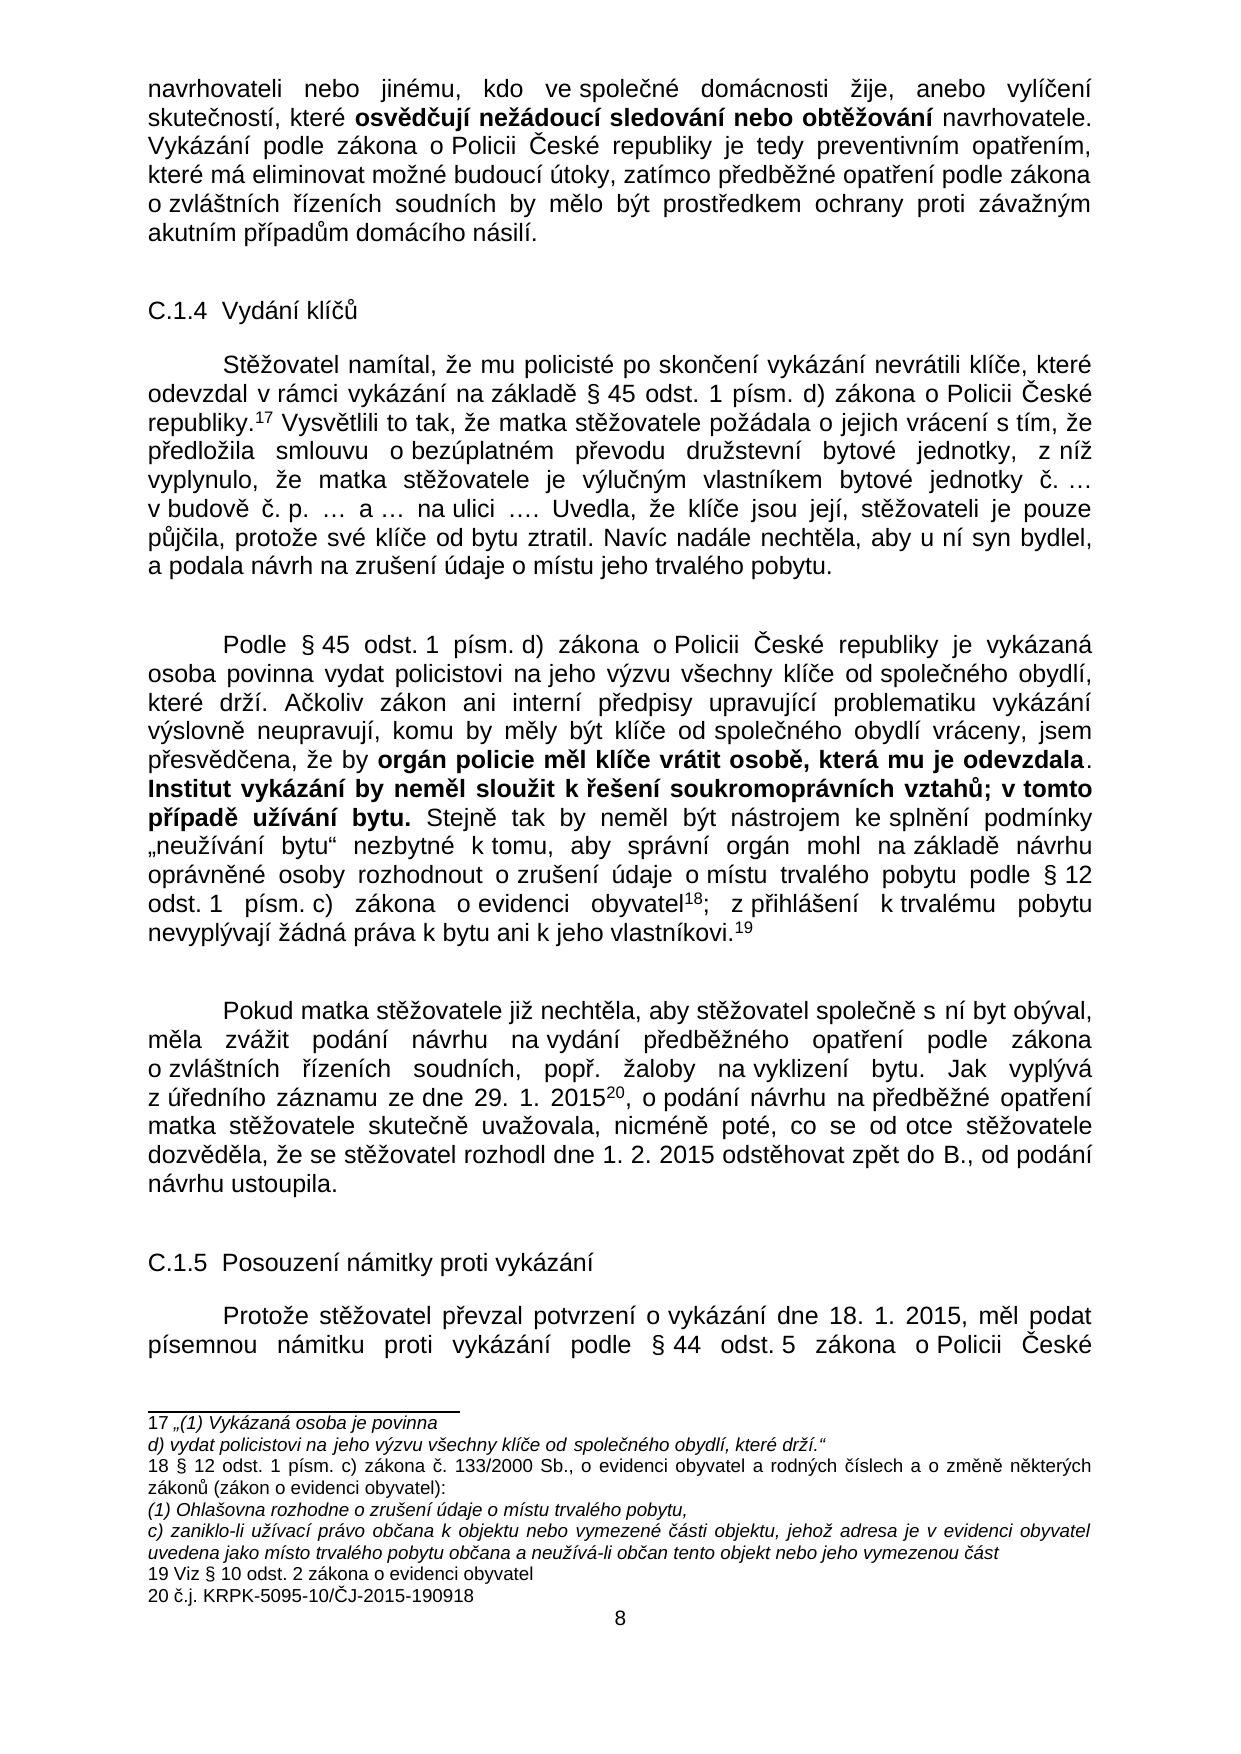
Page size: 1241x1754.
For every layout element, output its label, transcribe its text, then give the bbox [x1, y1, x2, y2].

text c) zaniklo-li užívací právo občana k objektu nebo vymezené části objektu, jehož adresa je v evidenci obyvatel uvedena jako místo trvalého pobytu občana a neužívá-li občan tento objekt nebo jeho vymezenou část [148, 1520, 1092, 1563]
text Podle § 45 odst. 1 písm. d) zákona o Policii České republiky je vykázaná osoba povinna vydat policistovi na jeho výzvu všechny klíče od společného obydlí, které drží. Ačkoliv zákon ani interní předpisy upravující problematiku vykázání výslovně neupravují, komu by měly být klíče od společného obydlí vráceny, jsem přesvědčena, že by orgán policie měl klíče vrátit osobě, která mu je odevzdala. Institut vykázání by neměl sloužit k řešení soukromoprávních vztahů; v tomto případě užívání bytu. Stejně tak by neměl být nástrojem ke splnění podmínky „neužívání bytu“ nezbytné k tomu, aby správní orgán mohl na základě návrhu oprávněné osoby rozhodnout o zrušení údaje o místu trvalého pobytu podle § 12 odst. 1 písm. c) zákona o evidenci obyvatel; z přihlášení k trvalému pobytu nevyplývají žádná práva k bytu ani k jeho vlastníkovi. [148, 630, 1092, 946]
text „(1) Vykázaná osoba je povinna [148, 1412, 1092, 1434]
text d) vydat policistovi na jeho výzvu všechny klíče od společného obydlí, které drží.“ [148, 1434, 1092, 1455]
text Protože stěžovatel převzal potvrzení o vykázání dne 18. 1. 2015, měl podat písemnou námitku proti vykázání podle § 44 odst. 5 zákona o Policii České republiky nejpozději dne 21. 1. 2015. Z doručenky datové zprávy podané datovou schránkou nicméně vyplývá, že datovou zprávu stěžovatel podal až dne 22. 1. 2015 ve 3:33 hod. Protože zákon o Policii České republiky nepřipouští možnost prominutí této lhůty, nepovažuji za chybný postup vedoucího ÚO Sokolov, který se obsahem námitky proti vykázání blíže nezabýval. Naopak, vedoucí ÚO Sokolov postupoval správně, když podání stěžovatele postoupil KŘP KK k posouzení jako stížnost na postup policistů při jeho zajištění. [148, 1301, 1092, 1359]
subtitle Posouzení námitky proti vykázání [148, 1248, 1092, 1276]
text (1) Ohlašovna rozhodne o zrušení údaje o místu trvalého pobytu, [148, 1498, 1092, 1520]
text Pokud matka stěžovatele již nechtěla, aby stěžovatel společně s ní byt obýval, měla zvážit podání návrhu na vydání předběžného opatření podle zákona o zvláštních řízeních soudních, popř. žaloby na vyklizení bytu. Jak vyplývá z úředního záznamu ze dne 29. 1. 2015, o podání návrhu na předběžné opatření matka stěžovatele skutečně uvažovala, nicméně poté, co se od otce stěžovatele dozvěděla, že se stěžovatel rozhodl dne 1. 2. 2015 odstěhovat zpět do B., od podání návrhu ustoupila. [148, 996, 1092, 1198]
text č.j. KRPK-5095-10/ČJ-2015-190918 [148, 1585, 1092, 1606]
text § 12 odst. 1 písm. c) zákona č. 133/2000 Sb., o evidenci obyvatel a rodných číslech a o změně některých zákonů (zákon o evidenci obyvatel): [148, 1455, 1092, 1498]
text Stěžovatel namítal, že mu policisté po skončení vykázání nevrátili klíče, které odevzdal v rámci vykázání na základě § 45 odst. 1 písm. d) zákona o Policii České republiky. Vysvětlili to tak, že matka stěžovatele požádala o jejich vrácení s tím, že předložila smlouvu o bezúplatném převodu družstevní bytové jednotky, z níž vyplynulo, že matka stěžovatele je výlučným vlastníkem bytové jednotky č. … v budově č. p. … a … na ulici …. Uvedla, že klíče jsou její, stěžovateli je pouze půjčila, protože své klíče od bytu ztratil. Navíc nadále nechtěla, aby u ní syn bydlel, a podala návrh na zrušení údaje o místu jeho trvalého pobytu. [148, 350, 1092, 580]
subtitle Vydání klíčů [148, 296, 1092, 325]
text Viz § 10 odst. 2 zákona o evidenci obyvatel [148, 1563, 1092, 1585]
text navrhovateli nebo jinému, kdo ve společné domácnosti žije, anebo vylíčení skutečností, které osvědčují nežádoucí sledování nebo obtěžování navrhovatele. Vykázání podle zákona o Policii České republiky je tedy preventivním opatřením, které má eliminovat možné budoucí útoky, zatímco předběžné opatření podle zákona o zvláštních řízeních soudních by mělo být prostředkem ochrany proti závažným akutním případům domácího násilí. [148, 74, 1092, 246]
